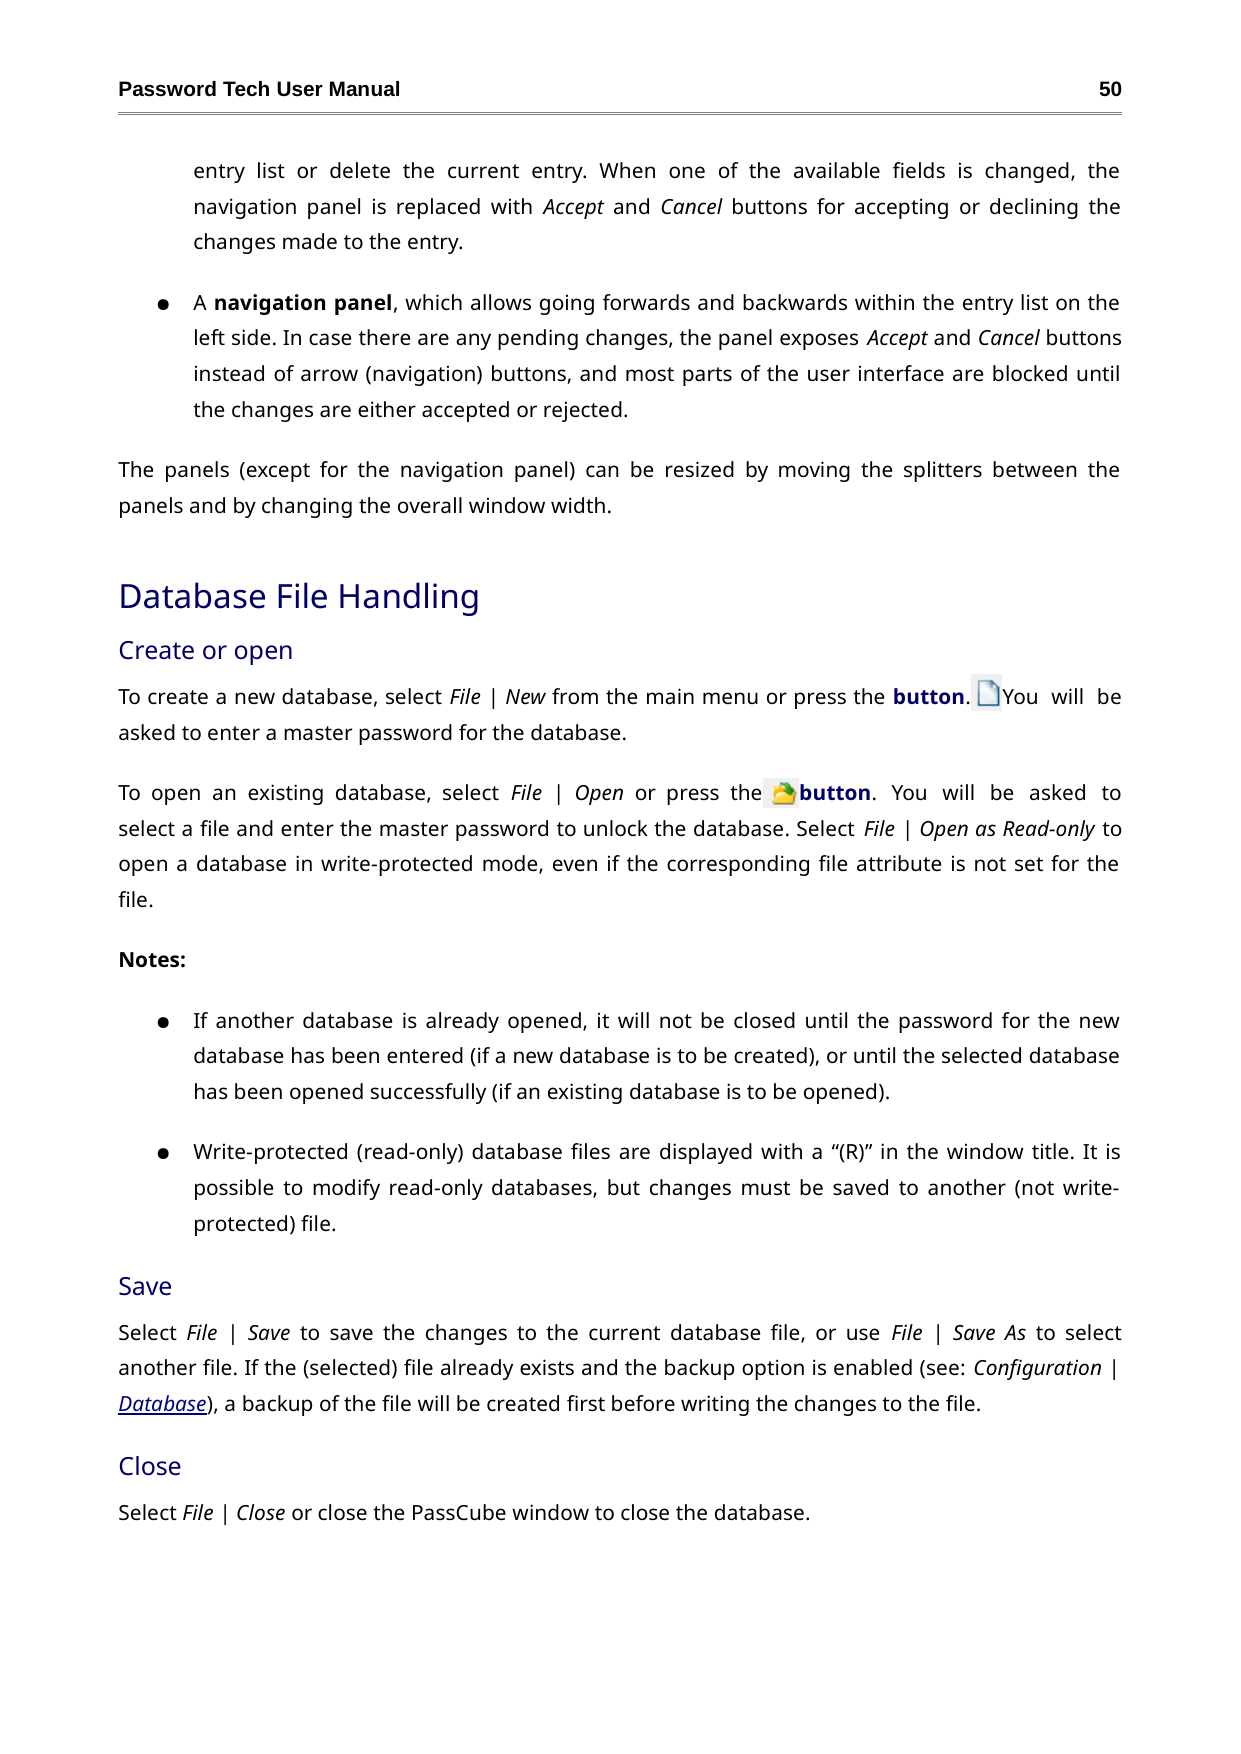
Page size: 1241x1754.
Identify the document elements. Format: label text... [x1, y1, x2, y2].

picture [763, 778, 799, 808]
subtitle Close [118, 1449, 1122, 1483]
text Notes: [118, 945, 1122, 974]
text The panels (except for the navigation panel) can be resized by moving the splitters between the panels and by changing the overall window width. [118, 455, 1122, 519]
list entry list or delete the current entry. When one of the available fields is changed, the navigation panel is replaced with Accept and Cancel buttons for accepting or declining the changes made to the entry. [156, 156, 1122, 256]
subtitle Save [118, 1269, 1122, 1303]
subtitle Database File Handling [118, 572, 1122, 618]
subtitle Create or open [118, 633, 1122, 667]
list A navigation panel, which allows going forwards and backwards within the entry list on the left side. In case there are any pending changes, the panel exposes Accept and Cancel buttons instead of arrow (navigation) buttons, and most parts of the user interface are blocked until the changes are either accepted or rejected. [156, 288, 1122, 423]
list Write-protected (read-only) database files are displayed with a “(R)” in the window title. It is possible to modify read-only databases, but changes must be saved to another (not write-protected) file. [156, 1137, 1122, 1237]
text Select File | Close or close the PassCube window to close the database. [118, 1498, 1122, 1527]
text Select File | Save to save the changes to the current database file, or use File | Save As to select another file. If the (selected) file already exists and the backup option is enabled (see: Configuration | Database), a backup of the file will be created first before writing the changes to the file. [118, 1318, 1122, 1417]
list If another database is already opened, it will not be closed until the password for the new database has been entered (if a new database is to be created), or until the selected database has been opened successfully (if an existing database is to be opened). [156, 1006, 1122, 1105]
text To open an existing database, select File | Open or press the button. You will be asked to select a file and enter the master password to unlock the database. Select File | Open as Read-only to open a database in write-protected mode, even if the corresponding file attribute is not set for the file. [118, 778, 1122, 913]
picture [971, 674, 1003, 711]
text To create a new database, select File | New from the main menu or press the button. You will be asked to enter a master password for the database. [118, 682, 1122, 746]
